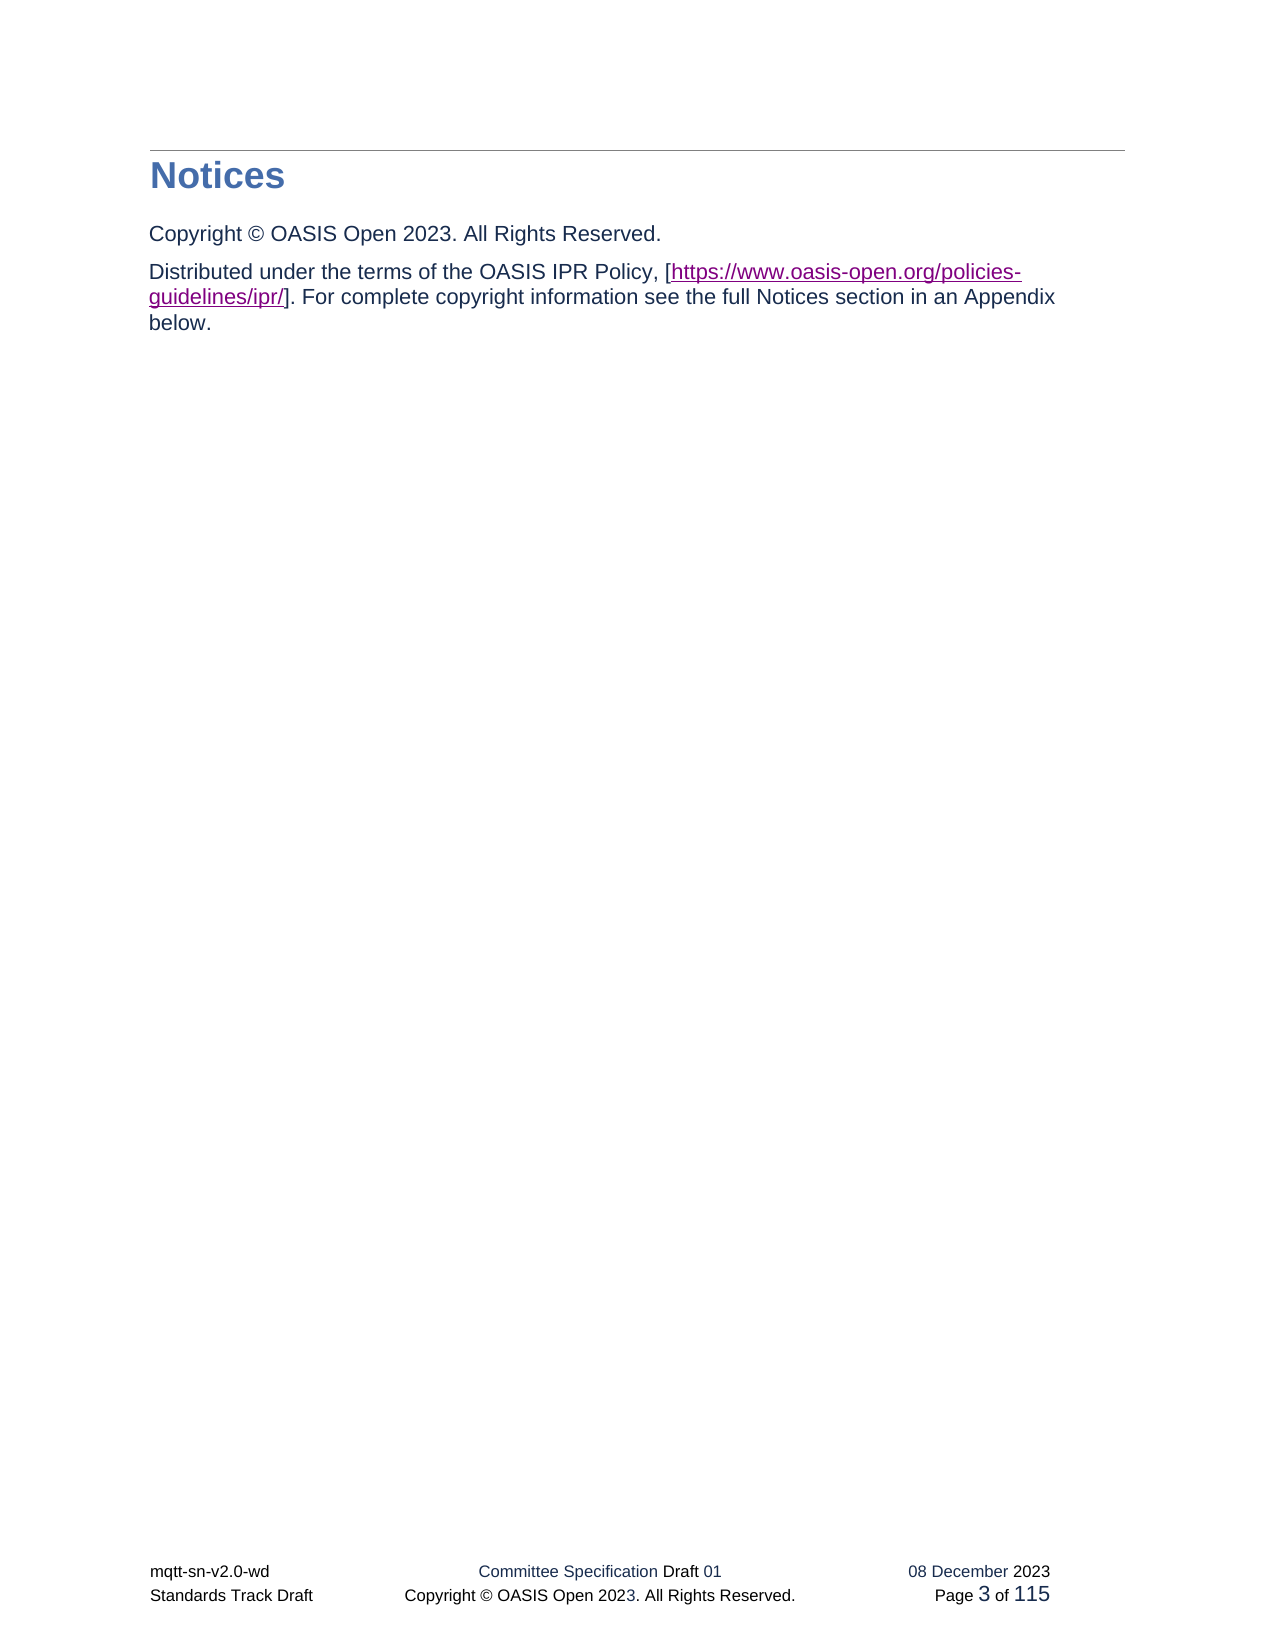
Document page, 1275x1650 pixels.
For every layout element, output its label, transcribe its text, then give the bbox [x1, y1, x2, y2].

text Notices [150, 151, 1125, 196]
text Distributed under the terms of the OASIS IPR Policy, [https://www.oasis-open.org/policies-guidelines/ipr/]. For complete copyright information see the full Notices section in an Appendix below. [148, 259, 1124, 334]
text Copyright © OASIS Open 2023. All Rights Reserved. [148, 221, 1124, 246]
